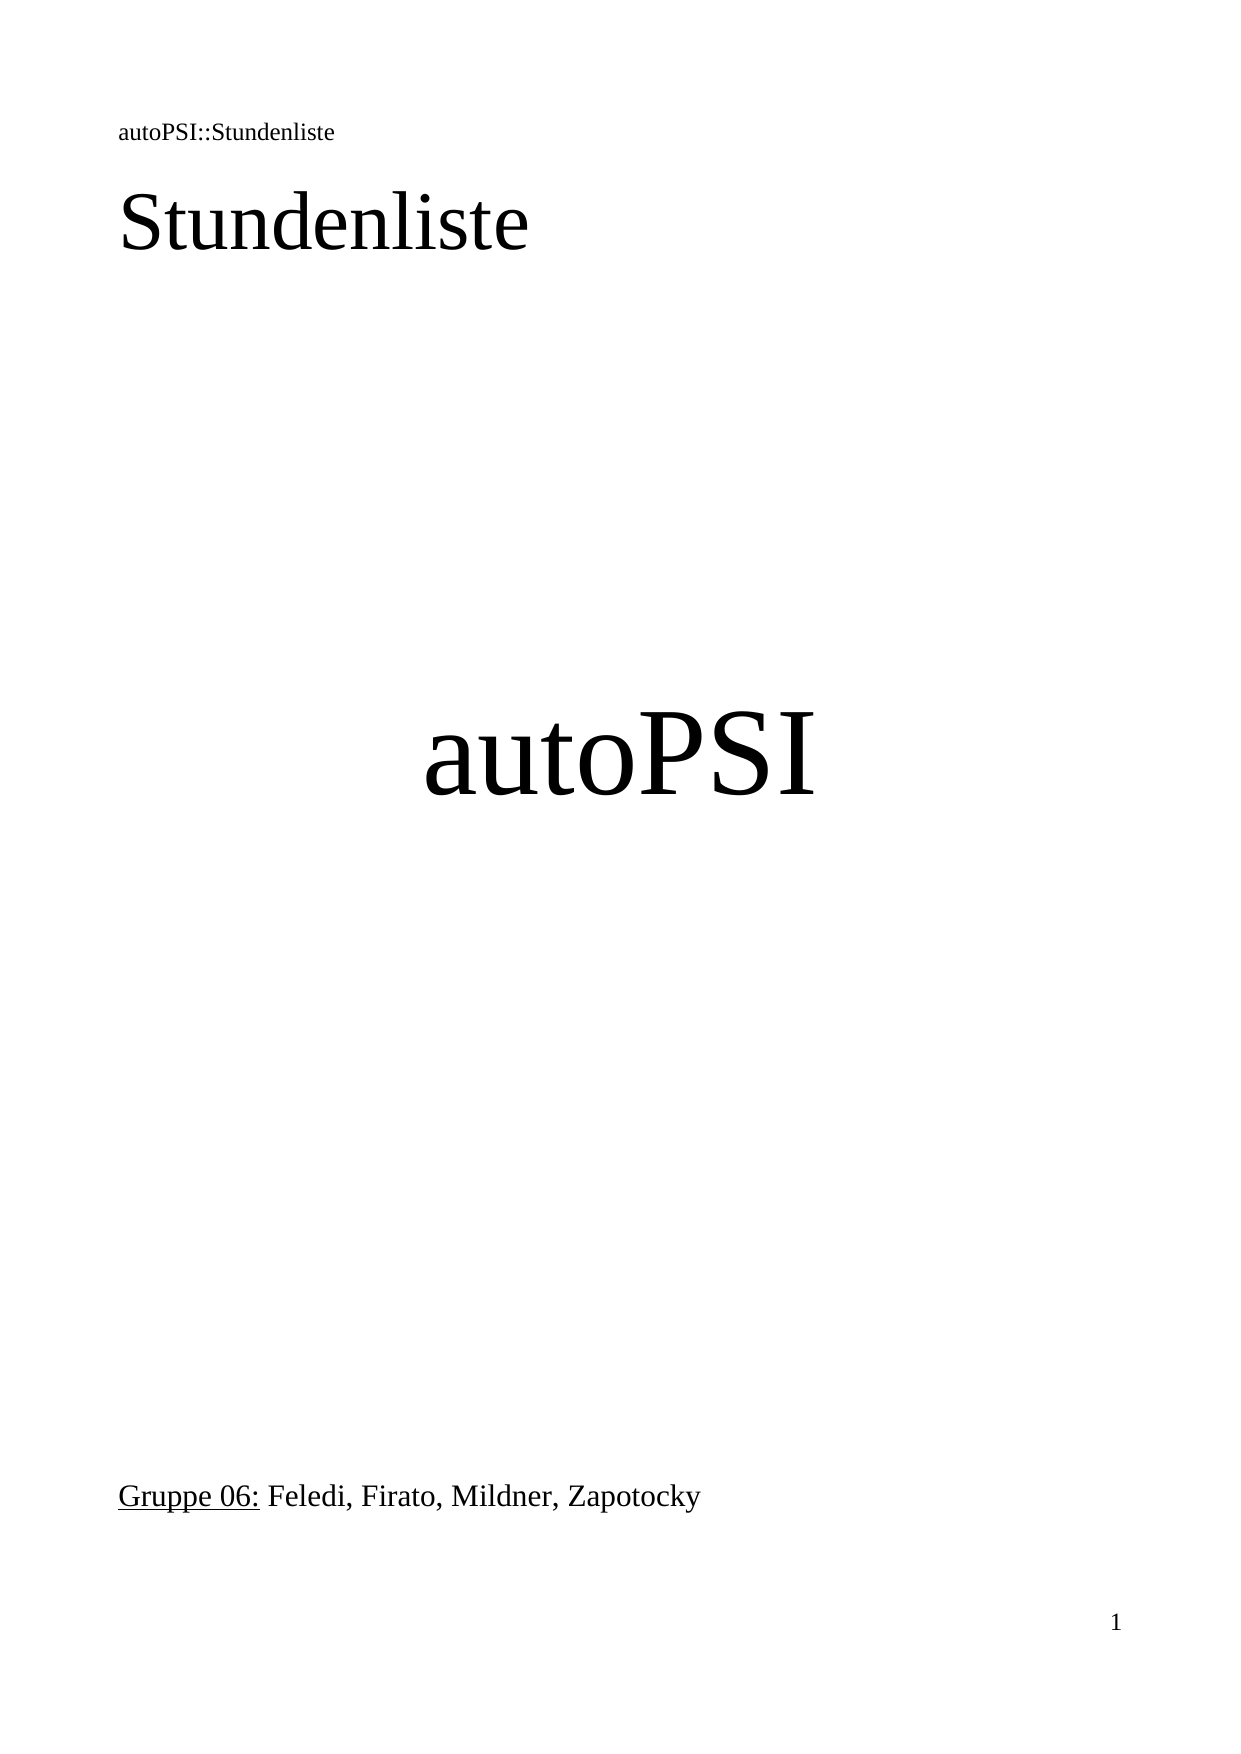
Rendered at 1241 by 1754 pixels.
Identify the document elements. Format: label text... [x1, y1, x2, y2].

text autoPSI [118, 683, 1122, 822]
text Stundenliste [118, 175, 1122, 268]
text Gruppe 06: Feledi, Firato, Mildner, Zapotocky [118, 1479, 1122, 1513]
